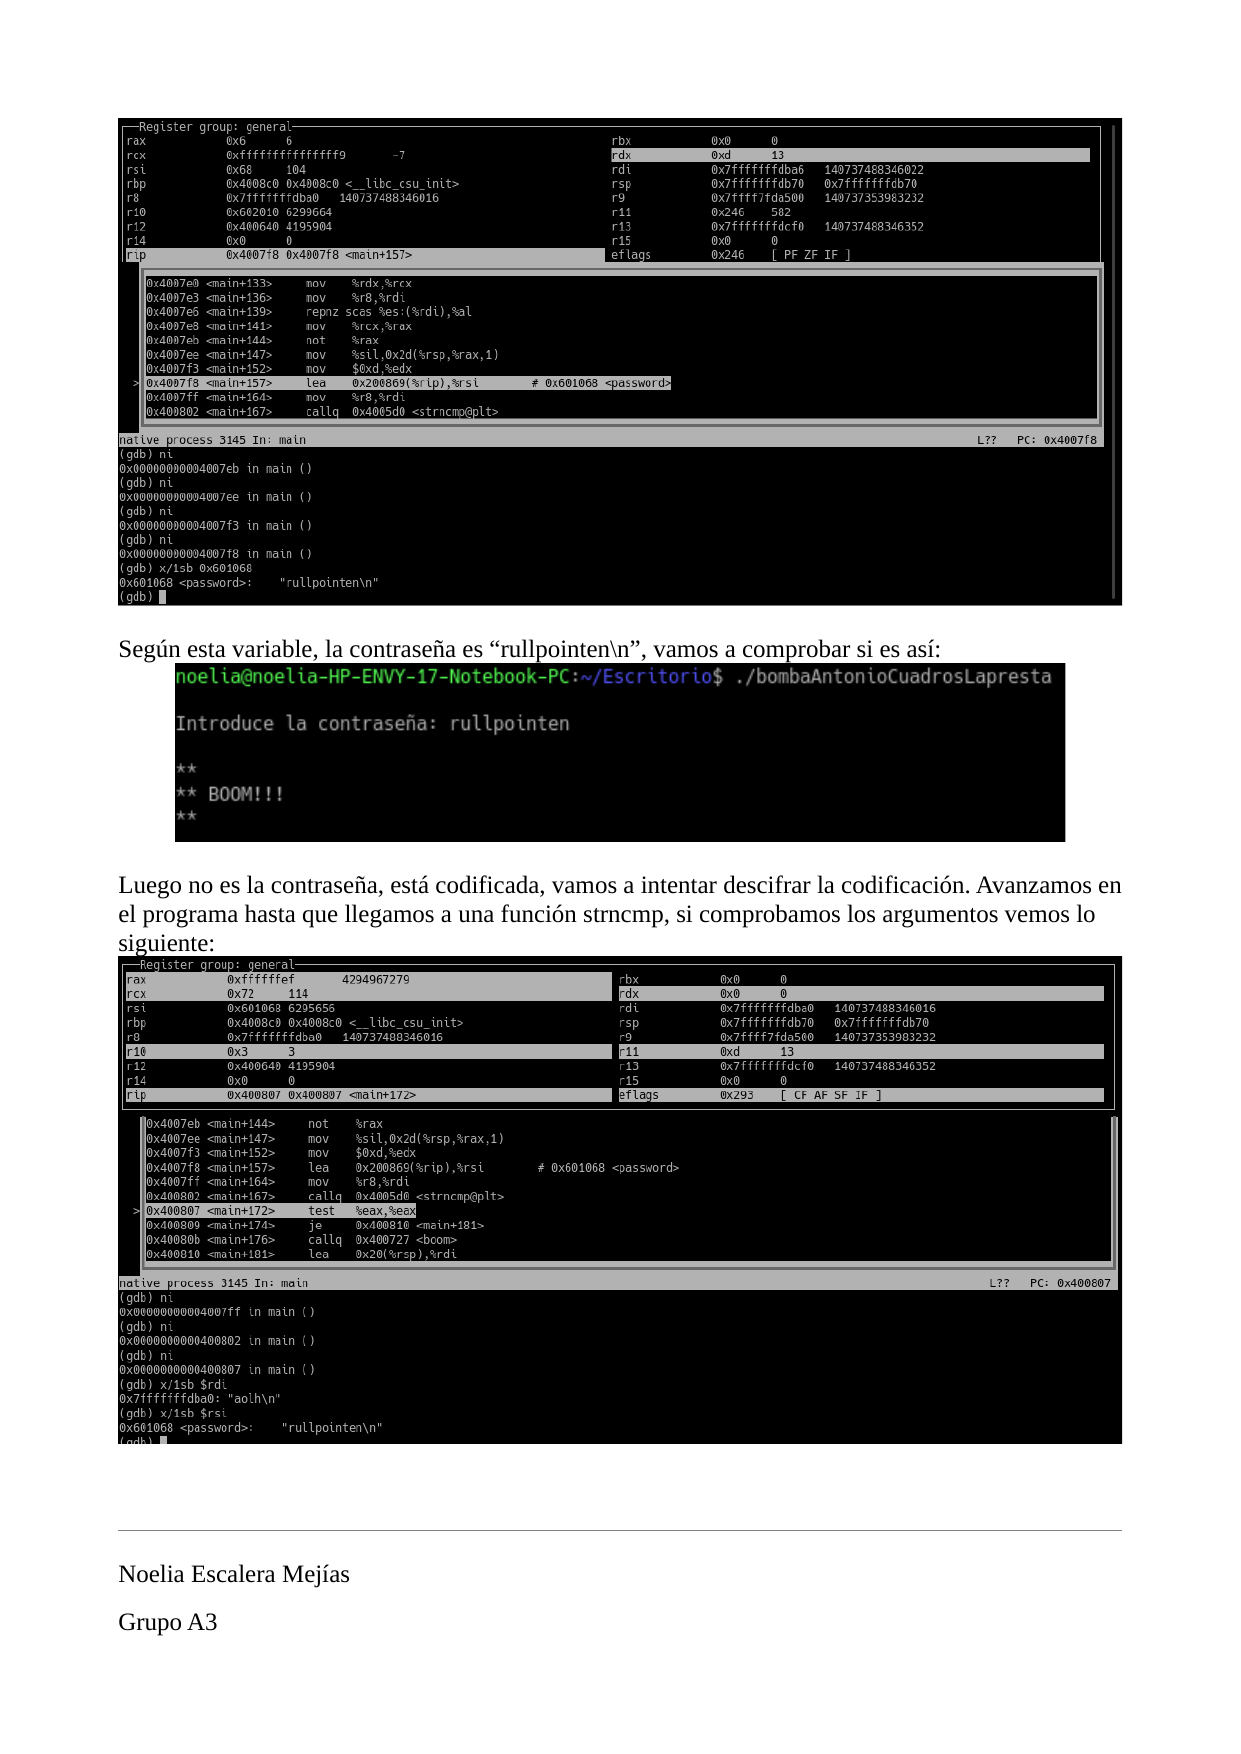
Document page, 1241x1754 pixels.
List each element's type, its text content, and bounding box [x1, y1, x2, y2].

text Luego no es la contraseña, está codificada, vamos a intentar descifrar la codificación. Avanzamos en el programa hasta que llegamos a una función strncmp, si comprobamos los argumentos vemos lo siguiente: [118, 870, 1122, 956]
picture [118, 956, 1123, 1444]
text Según esta variable, la contraseña es “rullpointen\n”, vamos a comprobar si es así: [118, 634, 1122, 663]
picture [175, 663, 1066, 842]
picture [118, 118, 1123, 606]
